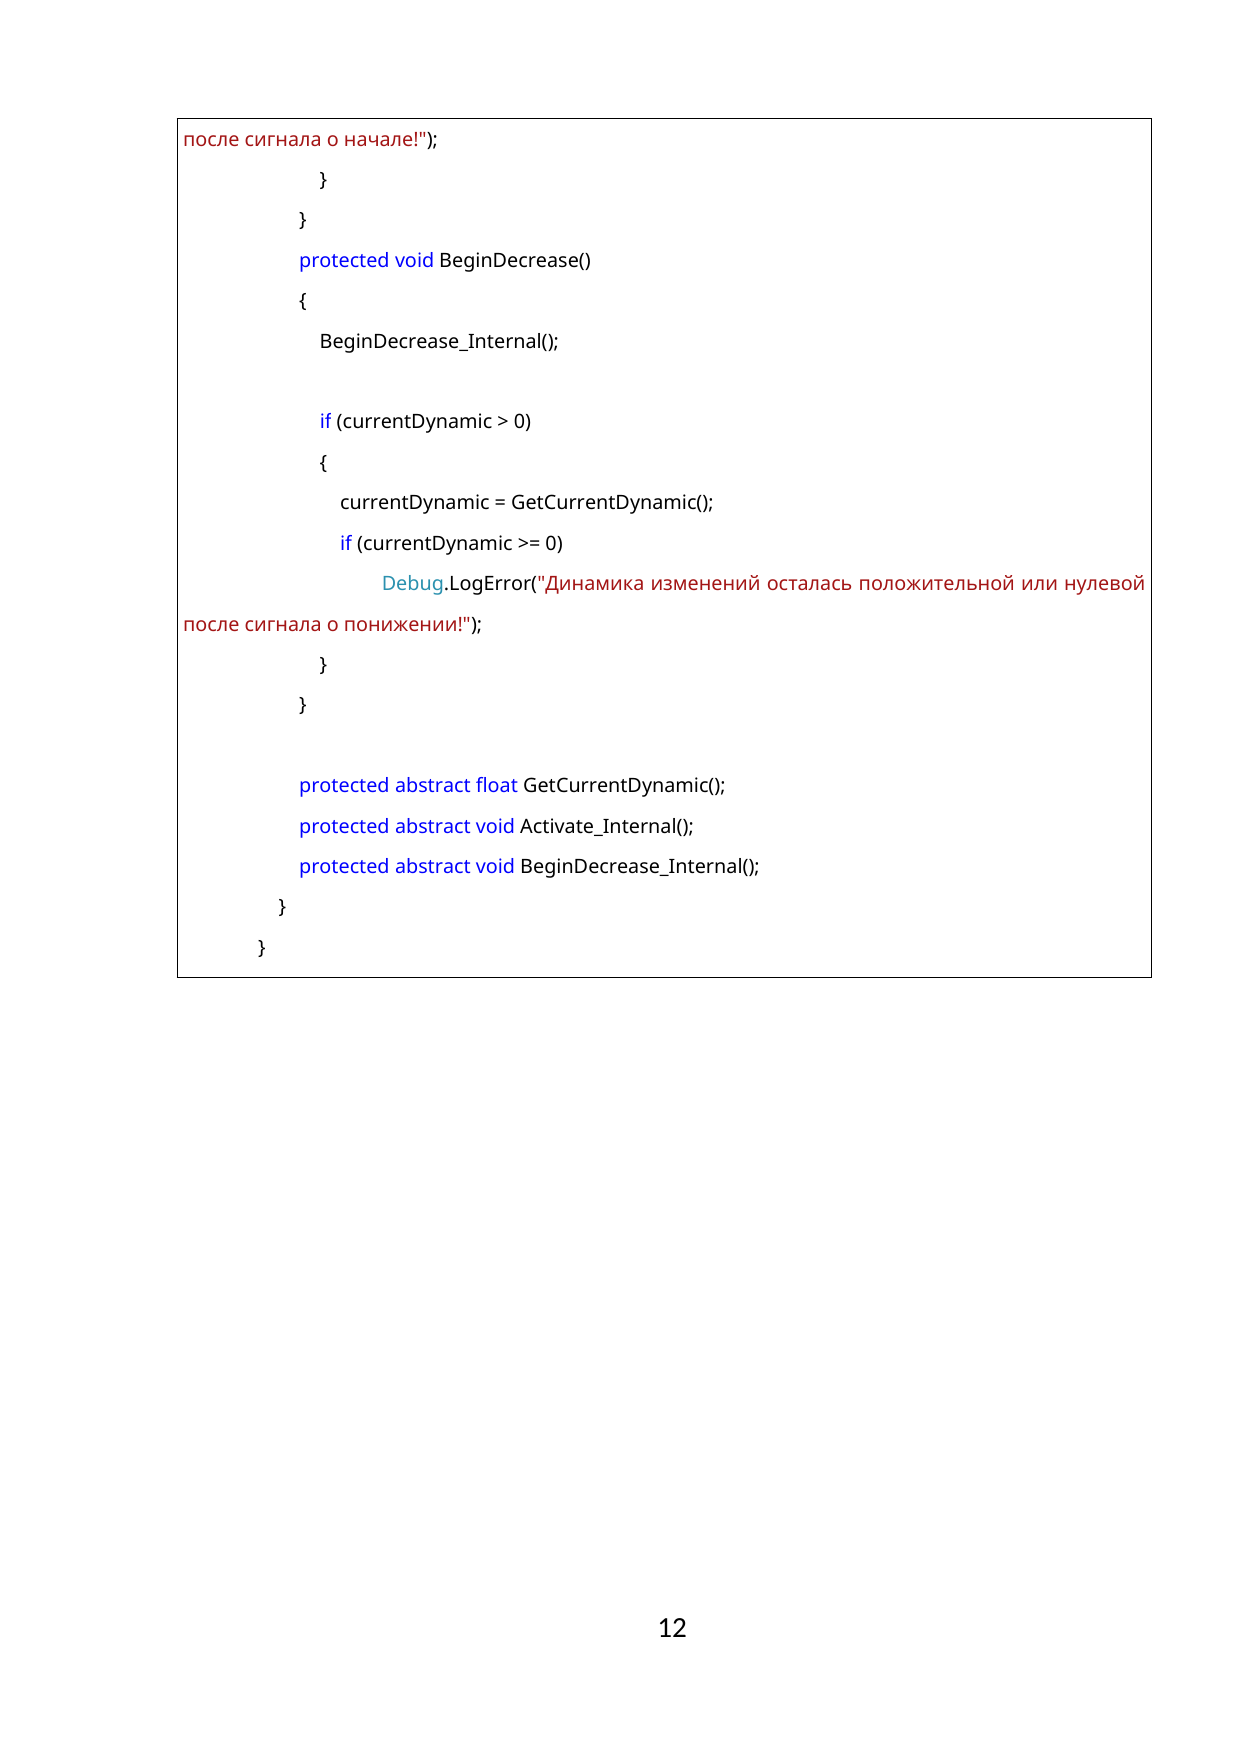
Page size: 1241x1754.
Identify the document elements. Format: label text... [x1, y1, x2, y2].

table_header после сигнала о начале!"); } } protected void BeginDecrease() { BeginDecrease_Internal(); if (currentDynamic > 0) { currentDynamic = GetCurrentDynamic(); if (currentDynamic >= 0) Debug.LogError("Динамика изменений осталась положительной или нулевой после сигнала о понижении!"); } } protected abstract float GetCurrentDynamic(); protected abstract void Activate_Internal(); protected abstract void BeginDecrease_Internal(); } } [178, 119, 1151, 977]
